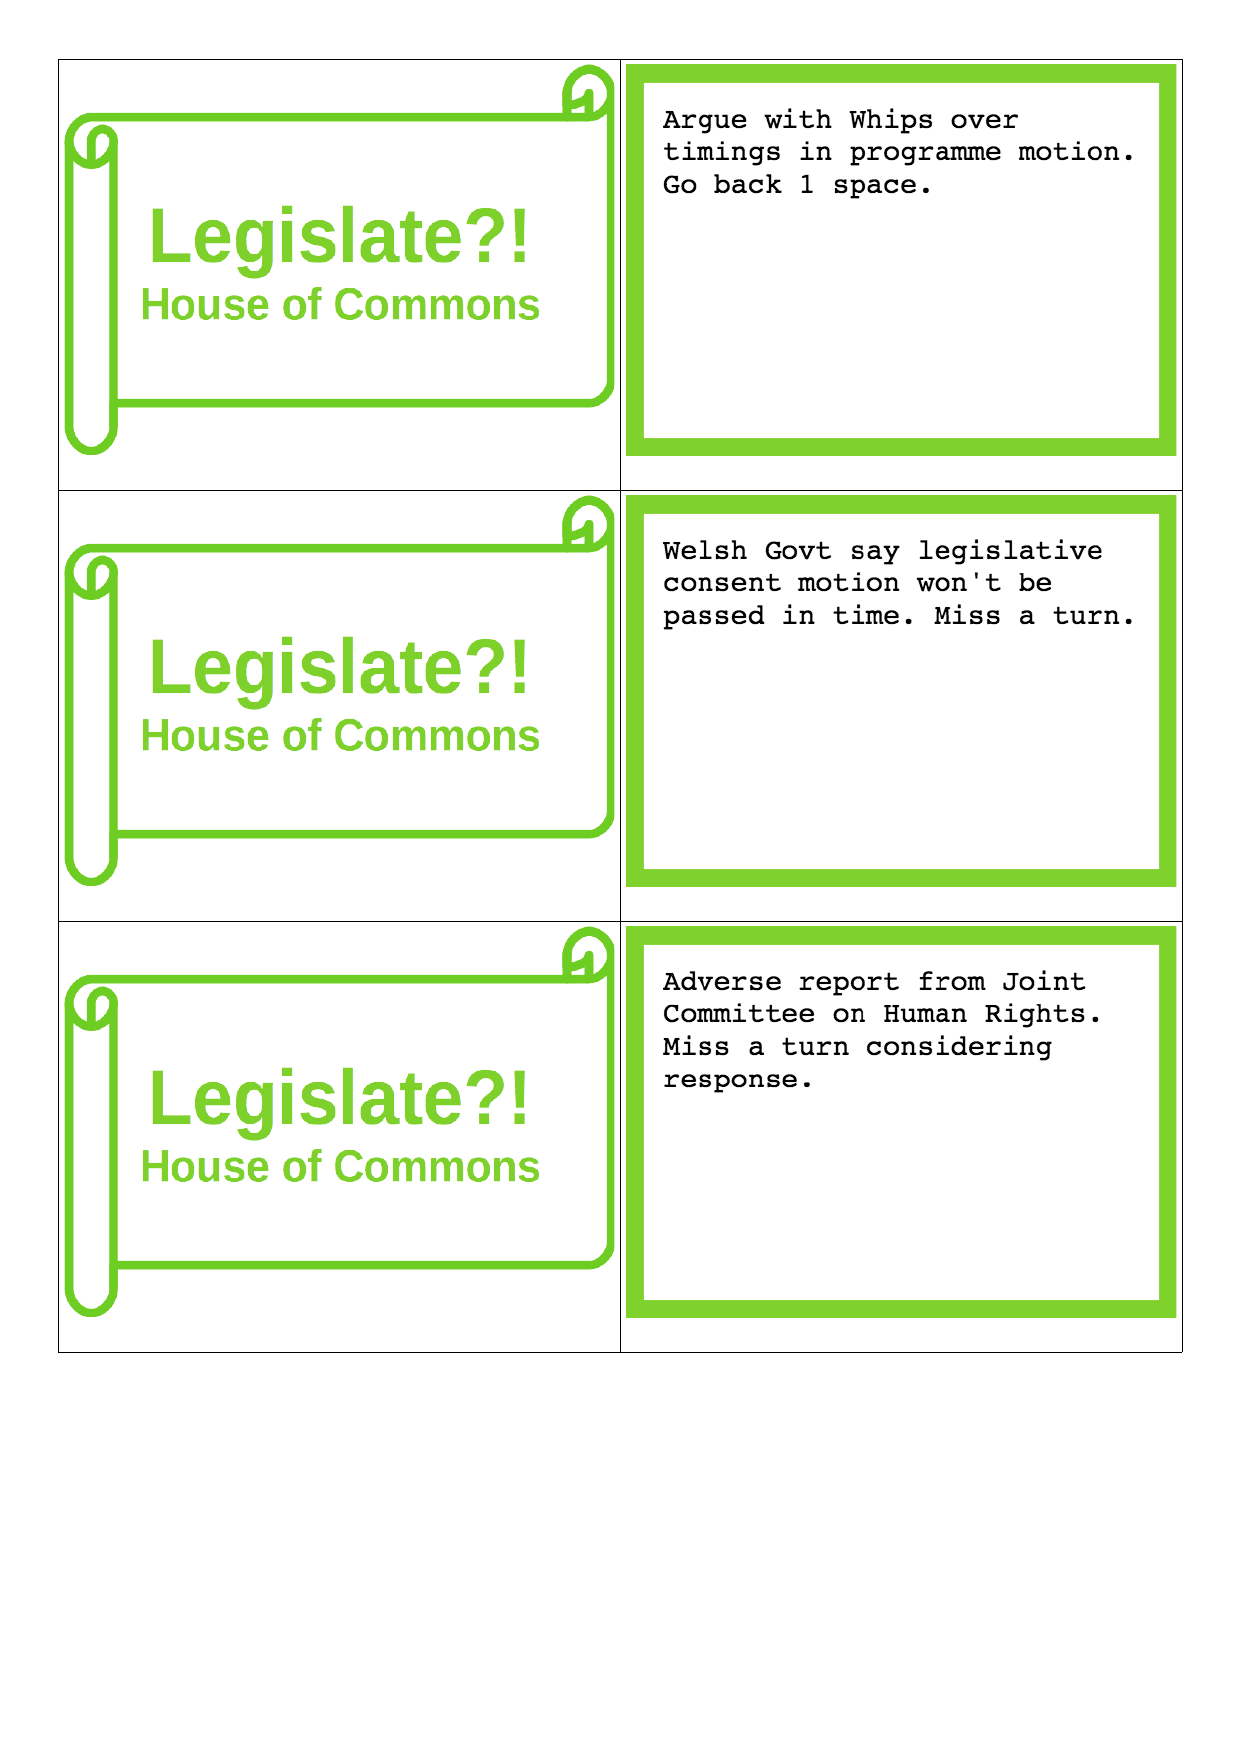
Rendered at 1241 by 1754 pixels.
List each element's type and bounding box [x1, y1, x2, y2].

picture [626, 495, 1177, 887]
table_cell [621, 491, 1182, 921]
table_header [59, 60, 620, 489]
table_cell [59, 491, 620, 921]
picture [64, 926, 615, 1317]
table_cell [621, 922, 1182, 1352]
picture [626, 64, 1177, 456]
picture [64, 64, 615, 455]
picture [64, 495, 615, 886]
table_cell [59, 922, 620, 1352]
table_header [621, 60, 1182, 489]
picture [626, 926, 1177, 1318]
